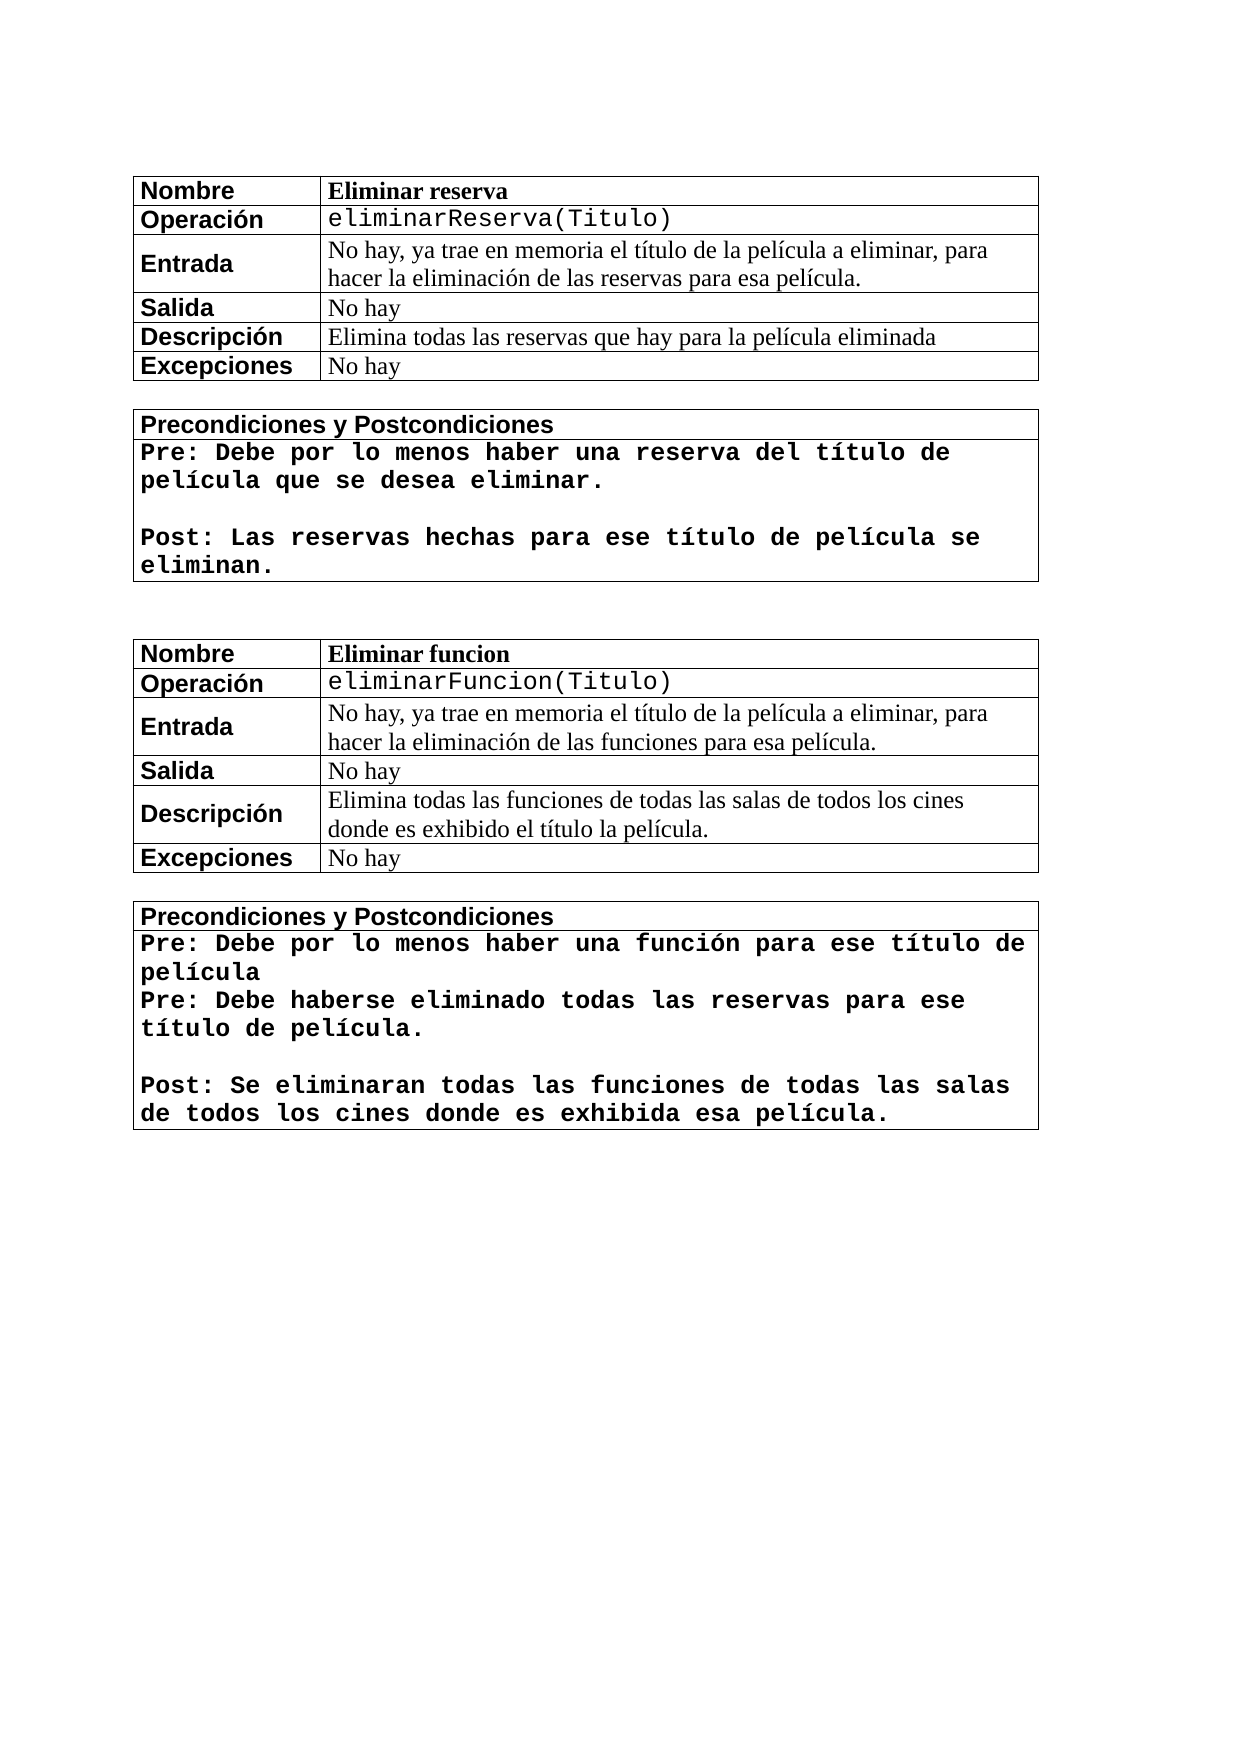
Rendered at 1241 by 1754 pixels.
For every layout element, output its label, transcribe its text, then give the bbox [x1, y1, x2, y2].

table_cell eliminarReserva(Titulo) [321, 206, 1038, 234]
table_header Nombre [134, 640, 320, 668]
table_cell Entrada [134, 698, 320, 755]
table_cell Elimina todas las reservas que hay para la película eliminada [321, 323, 1038, 351]
table_cell Pre: Debe por lo menos haber una reserva del título de película que se desea eliminar. Post: Las reservas hechas para ese título de película se eliminan. [134, 440, 1038, 581]
table_cell Salida [134, 293, 320, 321]
table_cell Descripción [134, 786, 320, 843]
table_cell Operación [134, 206, 320, 234]
table_cell No hay, ya trae en memoria el título de la película a eliminar, para hacer la eliminación de las funciones para esa película. [321, 698, 1038, 755]
table_header Precondiciones y Postcondiciones [134, 902, 1038, 930]
table_cell Excepciones [134, 844, 320, 872]
table_cell Elimina todas las funciones de todas las salas de todos los cines donde es exhibido el título la película. [321, 786, 1038, 843]
table_cell No hay [321, 844, 1038, 872]
table_cell No hay [321, 293, 1038, 321]
table_header Eliminar reserva [321, 177, 1038, 205]
table_header Precondiciones y Postcondiciones [134, 410, 1038, 438]
table_cell No hay [321, 756, 1038, 784]
table_cell Salida [134, 756, 320, 784]
table_cell Entrada [134, 235, 320, 292]
table_cell Descripción [134, 323, 320, 351]
table_cell Pre: Debe por lo menos haber una función para ese título de película Pre: Debe haberse eliminado todas las reservas para ese título de película. Post: Se eliminaran todas las funciones de todas las salas de todos los cines donde es exhibida esa película. [134, 931, 1038, 1129]
table_cell No hay [321, 352, 1038, 380]
table_header Nombre [134, 177, 320, 205]
table_cell Operación [134, 669, 320, 697]
table_header Eliminar funcion [321, 640, 1038, 668]
table_cell eliminarFuncion(Titulo) [321, 669, 1038, 697]
table_cell No hay, ya trae en memoria el título de la película a eliminar, para hacer la eliminación de las reservas para esa película. [321, 235, 1038, 292]
table_cell Excepciones [134, 352, 320, 380]
